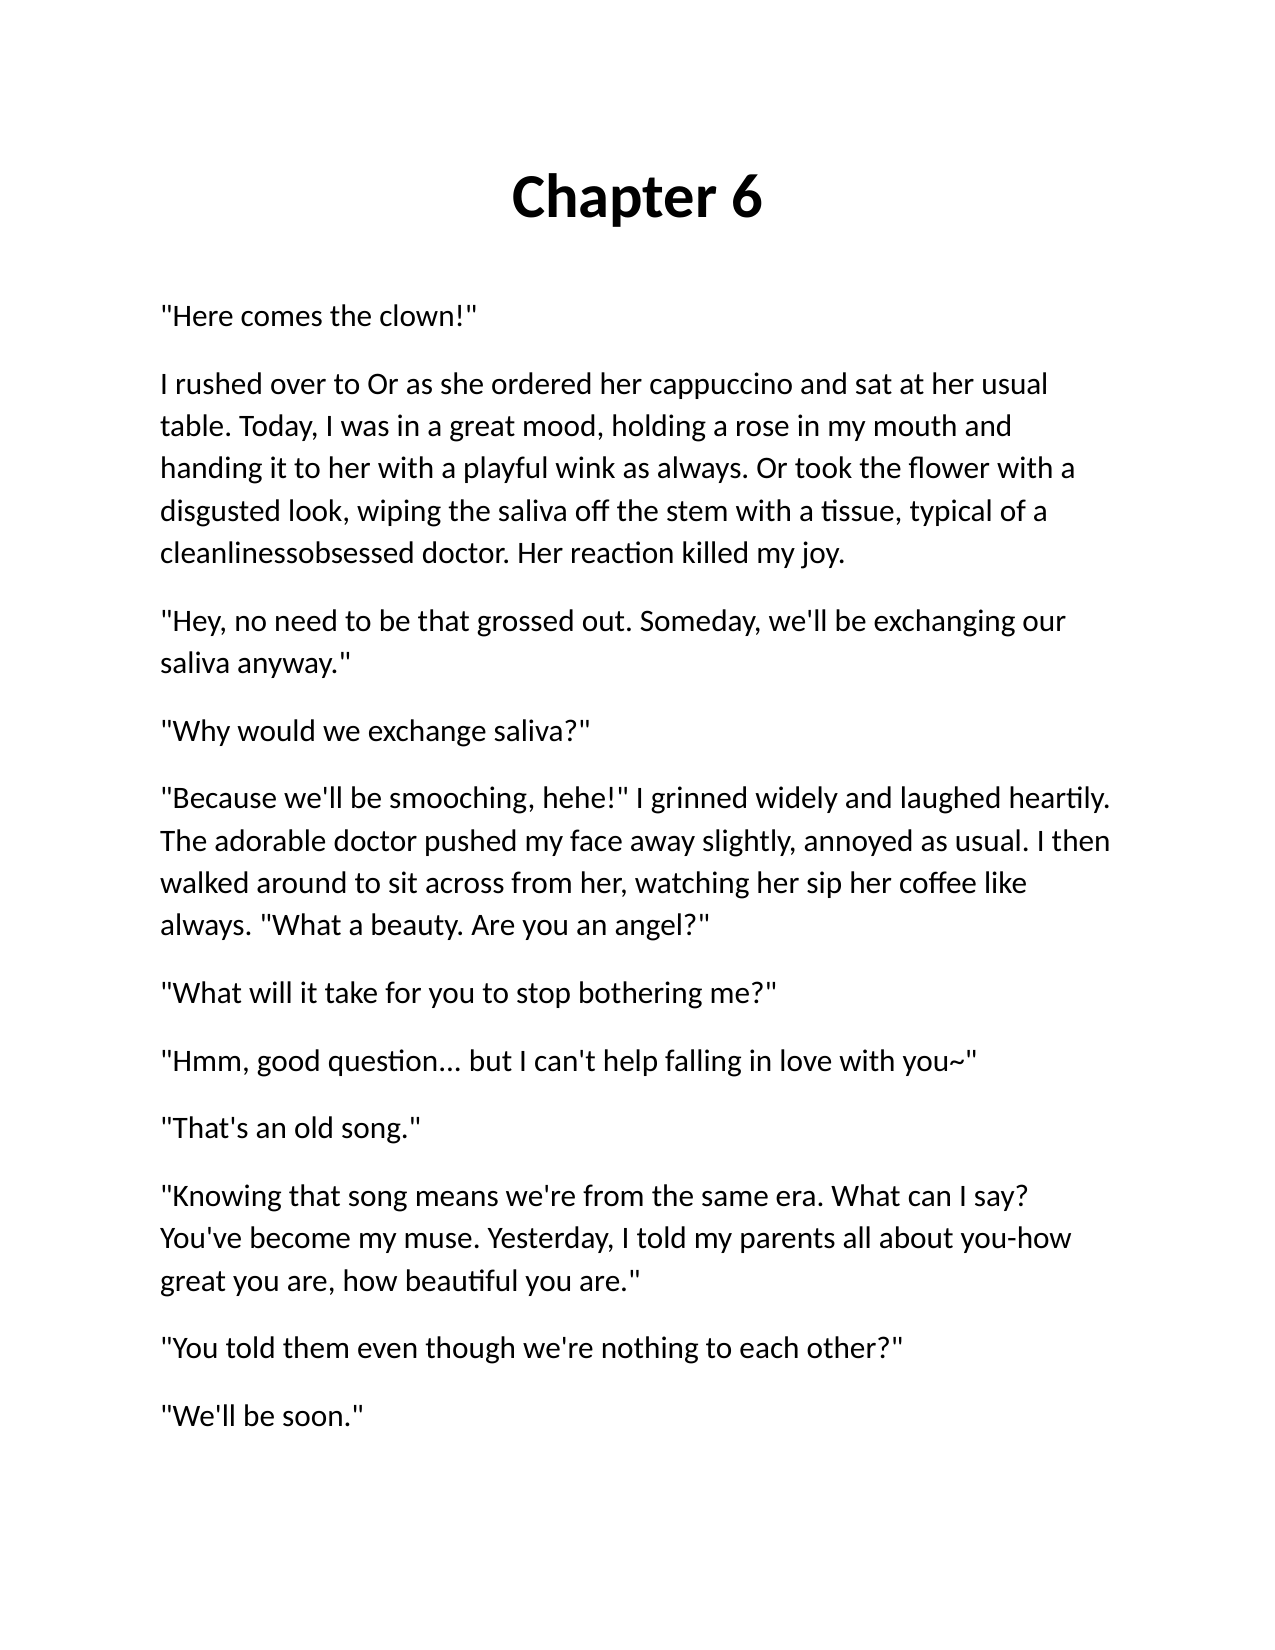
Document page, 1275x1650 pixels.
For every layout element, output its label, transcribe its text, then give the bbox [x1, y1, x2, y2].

text "Because we'll be smooching, hehe!" I grinned widely and laughed heartily. The adorable doctor pushed my face away slightly, annoyed as usual. I then walked around to sit across from her, watching her sip her coffee like always. "What a beauty. Are you an angel?" [160, 779, 1113, 944]
text "Why would we exchange saliva?" [160, 711, 1113, 749]
text "Hey, no need to be that grossed out. Someday, we'll be exchanging our saliva anyway." [160, 601, 1113, 681]
text I rushed over to Or as she ordered her cappuccino and sat at her usual table. Today, I was in a great mood, holding a rose in my mouth and handing it to her with a playful wink as always. Or took the flower with a disgusted look, wiping the saliva off the stem with a tissue, typical of a cleanlinessobsessed doctor. Her reaction killed my joy. [160, 364, 1113, 571]
text "We'll be soon." [160, 1396, 1113, 1434]
text "That's an old song." [160, 1109, 1113, 1147]
text "What will it take for you to stop bothering me?" [160, 973, 1113, 1011]
subtitle Chapter 6 [160, 156, 1115, 233]
text "Knowing that song means we're from the same era. What can I say? You've become my muse. Yesterday, I told my parents all about you-how great you are, how beautiful you are." [160, 1176, 1113, 1299]
text "Here comes the clown!" [160, 296, 1113, 334]
text "You told them even though we're nothing to each other?" [160, 1329, 1113, 1367]
text "Hmm, good question... but I can't help falling in love with you~" [160, 1041, 1113, 1079]
